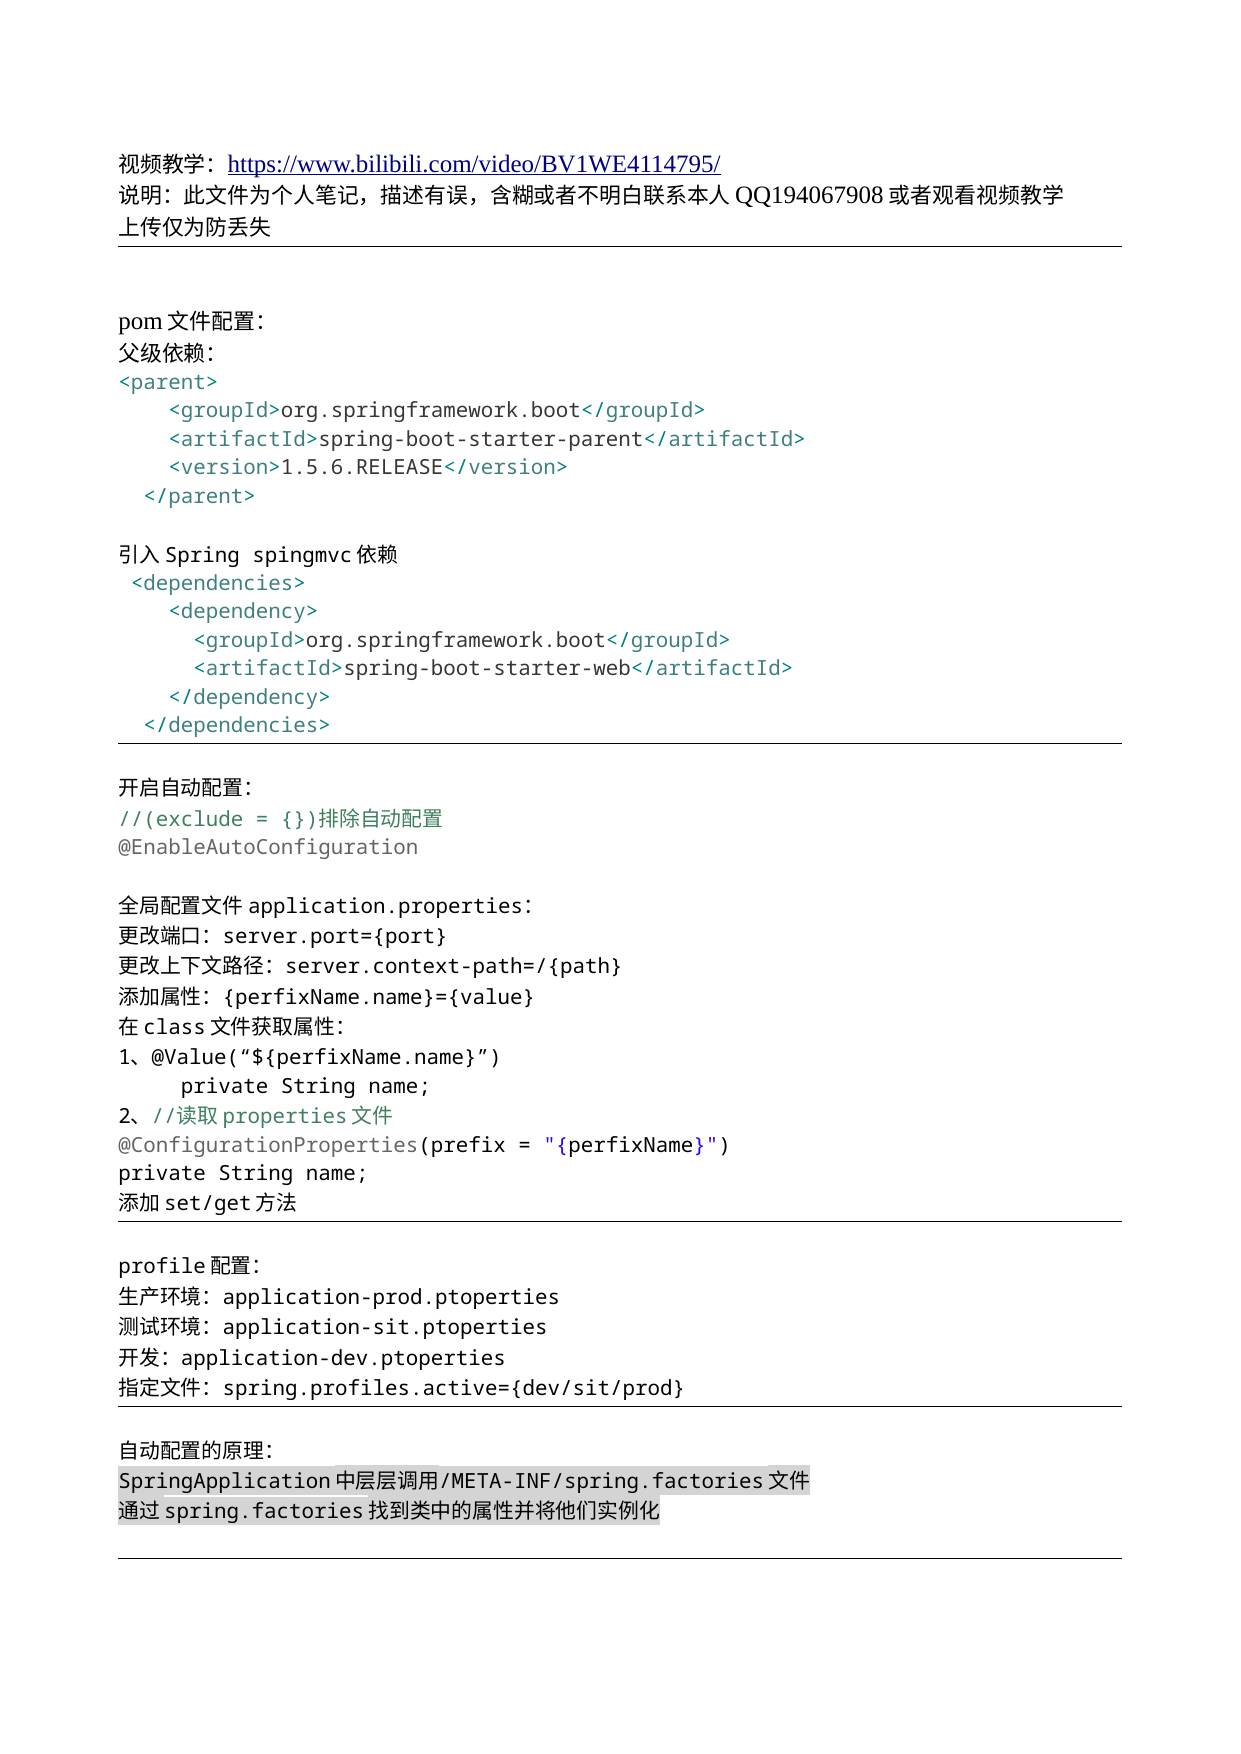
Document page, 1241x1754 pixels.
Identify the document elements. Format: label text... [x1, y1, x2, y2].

text 指定文件：spring.profiles.active={dev/sit/prod} [118, 1371, 1122, 1406]
text 添加set/get方法 [118, 1187, 1122, 1221]
text pom文件配置： [118, 304, 1122, 336]
text </dependency> [118, 682, 1122, 710]
text <dependencies> [118, 568, 1122, 597]
text 更改上下文路径：server.context-path=/{path} [118, 950, 1122, 980]
text <parent> [118, 367, 1122, 396]
text 生产环境：application-prod.ptoperties [118, 1280, 1122, 1310]
text 父级依赖： [118, 336, 1122, 367]
text <groupId>org.springframework.boot</groupId> [118, 396, 1122, 424]
text <version>1.5.6.RELEASE</version> [118, 452, 1122, 481]
text 说明：此文件为个人笔记，描述有误，含糊或者不明白联系本人QQ194067908或者观看视频教学 [118, 178, 1122, 210]
text 全局配置文件 application.properties： [118, 889, 1122, 919]
text 通过spring.factories找到类中的属性并将他们实例化 [118, 1495, 1122, 1525]
text private String name; [118, 1158, 1122, 1187]
text SpringApplication中层层调用/META-INF/spring.factories文件 [118, 1464, 1122, 1495]
text 开发：application-dev.ptoperties [118, 1341, 1122, 1371]
text 1、@Value(“${perfixName.name}”) [118, 1041, 1122, 1071]
text 更改端口：server.port={port} [118, 919, 1122, 950]
text @EnableAutoConfiguration [118, 832, 1122, 861]
text 添加属性：{perfixName.name}={value} [118, 980, 1122, 1010]
text 开启自动配置： [118, 772, 1122, 802]
text 在class文件获取属性： [118, 1010, 1122, 1041]
text private String name; [118, 1071, 1122, 1099]
text <artifactId>spring-boot-starter-parent</artifactId> [118, 424, 1122, 452]
text <artifactId>spring-boot-starter-web</artifactId> [118, 653, 1122, 682]
text 2、//读取properties文件 [118, 1099, 1122, 1130]
text @ConfigurationProperties(prefix = "{perfixName}") [118, 1130, 1122, 1158]
text 上传仅为防丢失 [118, 210, 1122, 246]
text 引入 Spring spingmvc依赖 [118, 538, 1122, 568]
text </dependencies> [118, 710, 1122, 743]
text 测试环境：application-sit.ptoperties [118, 1310, 1122, 1341]
text <dependency> [118, 597, 1122, 625]
text 自动配置的原理： [118, 1434, 1122, 1464]
text <groupId>org.springframework.boot</groupId> [118, 625, 1122, 653]
text 视频教学：https://www.bilibili.com/video/BV1WE4114795/ [118, 147, 1122, 178]
text profile配置： [118, 1250, 1122, 1280]
text </parent> [118, 481, 1122, 509]
text //(exclude = {})排除自动配置 [118, 802, 1122, 832]
